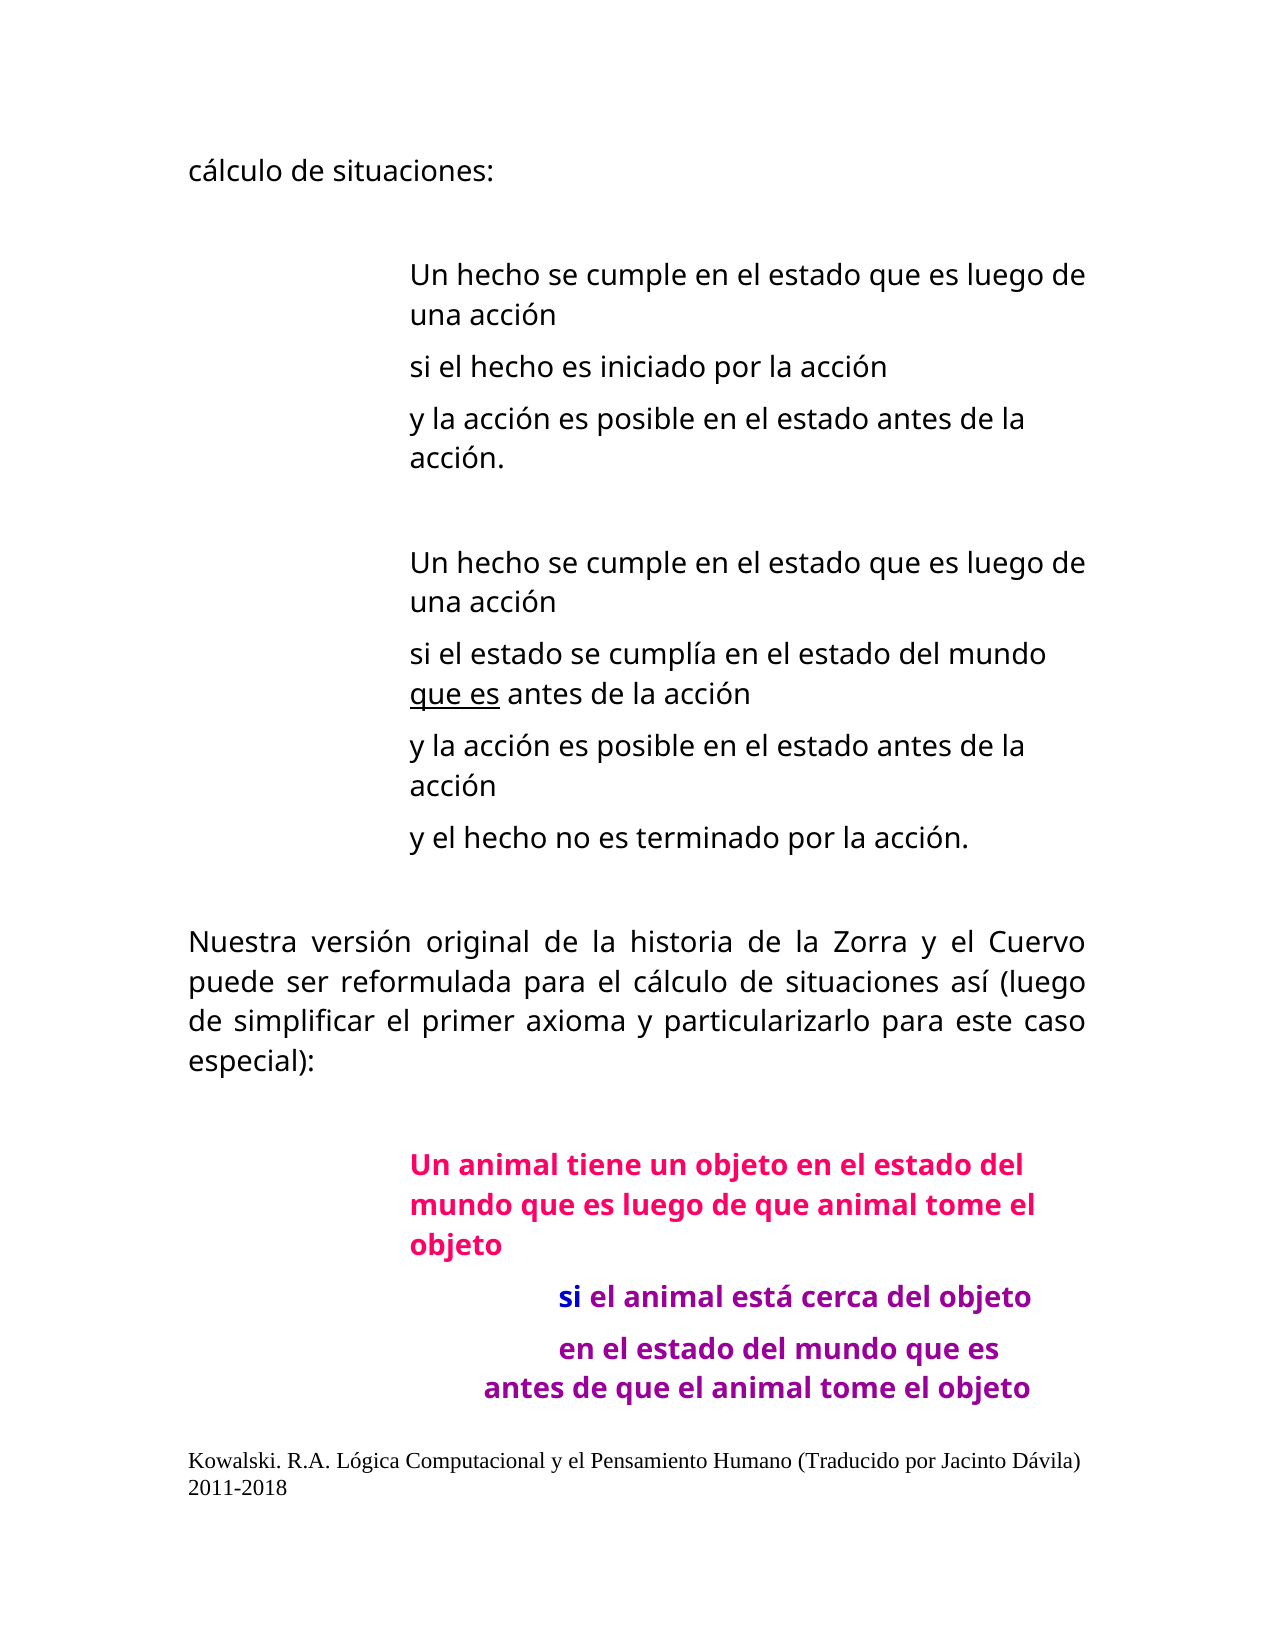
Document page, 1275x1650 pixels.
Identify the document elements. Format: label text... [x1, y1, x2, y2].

text Nuestra versión original de la historia de la Zorra y el Cuervo puede ser reformulada para el cálculo de situaciones así (luego de simplificar el primer axioma y particularizarlo para este caso especial): [188, 921, 1087, 1080]
text si el hecho es iniciado por la acción [409, 346, 1087, 386]
text y la acción es posible en el estado antes de la acción [409, 725, 1087, 805]
text Un hecho se cumple en el estado que es luego de una acción [409, 542, 1087, 621]
text si el estado se cumplía en el estado del mundo que es antes de la acción [409, 634, 1087, 713]
text y la acción es posible en el estado antes de la acción. [409, 398, 1087, 477]
text cálculo de situaciones: [188, 150, 1087, 190]
text Un hecho se cumple en el estado que es luego de una acción [409, 254, 1087, 333]
text en el estado del mundo que es antes de que el animal tome el objeto [483, 1328, 1087, 1407]
text y el hecho no es terminado por la acción. [409, 817, 1087, 857]
text Un animal tiene un objeto en el estado del mundo que es luego de que animal tome el objeto [409, 1144, 1087, 1264]
text si el animal está cerca del objeto [483, 1276, 1087, 1316]
